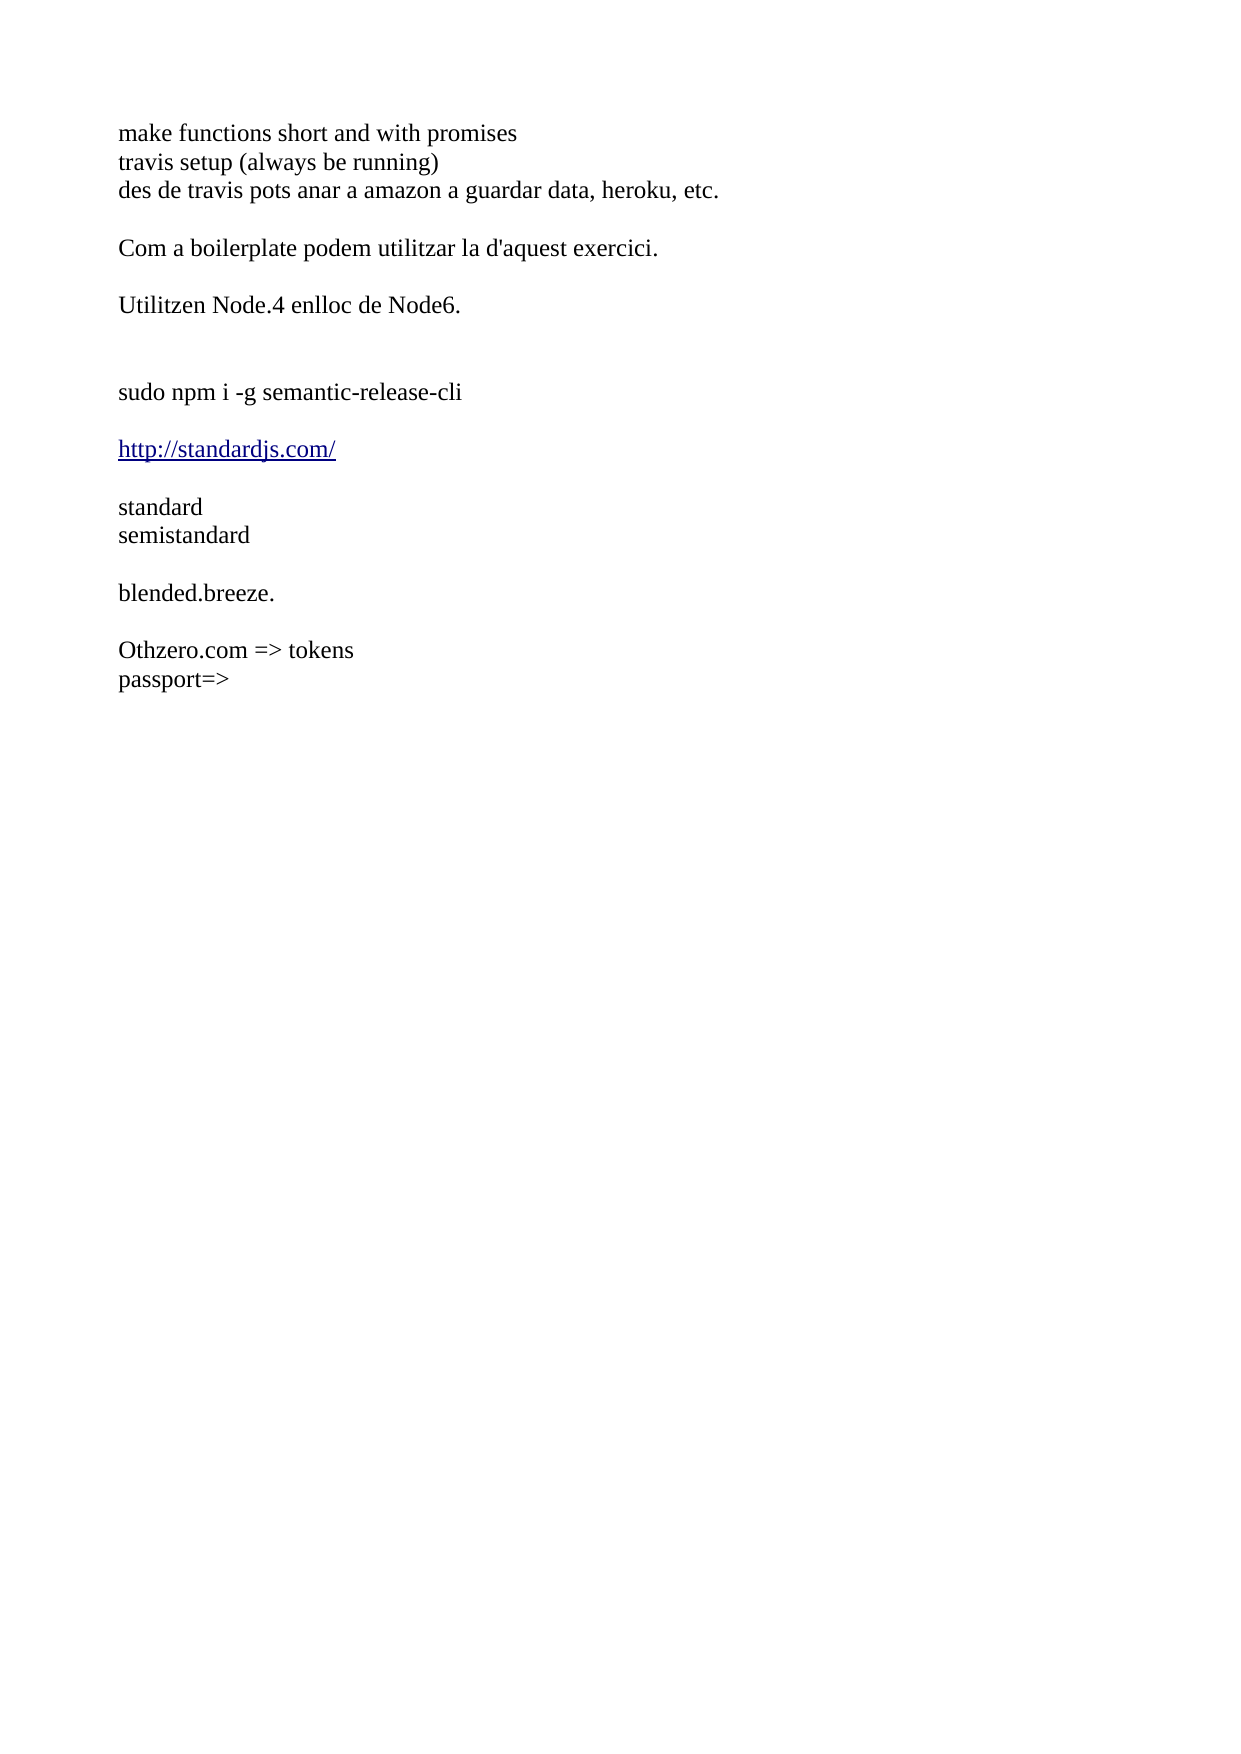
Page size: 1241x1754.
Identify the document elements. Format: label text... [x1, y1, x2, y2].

text make functions short and with promises [118, 118, 1122, 147]
text standard [118, 492, 1122, 521]
text passport=> [118, 664, 1122, 693]
text sudo npm i -g semantic-release-cli [118, 377, 1122, 406]
text des de travis pots anar a amazon a guardar data, heroku, etc. [118, 176, 1122, 204]
text blended.breeze. [118, 578, 1122, 607]
text travis setup (always be running) [118, 147, 1122, 176]
text http://standardjs.com/ [118, 434, 1122, 463]
text Com a boilerplate podem utilitzar la d'aquest exercici. [118, 233, 1122, 262]
text semistandard [118, 521, 1122, 549]
text Utilitzen Node.4 enlloc de Node6. [118, 291, 1122, 319]
text Othzero.com => tokens [118, 636, 1122, 664]
